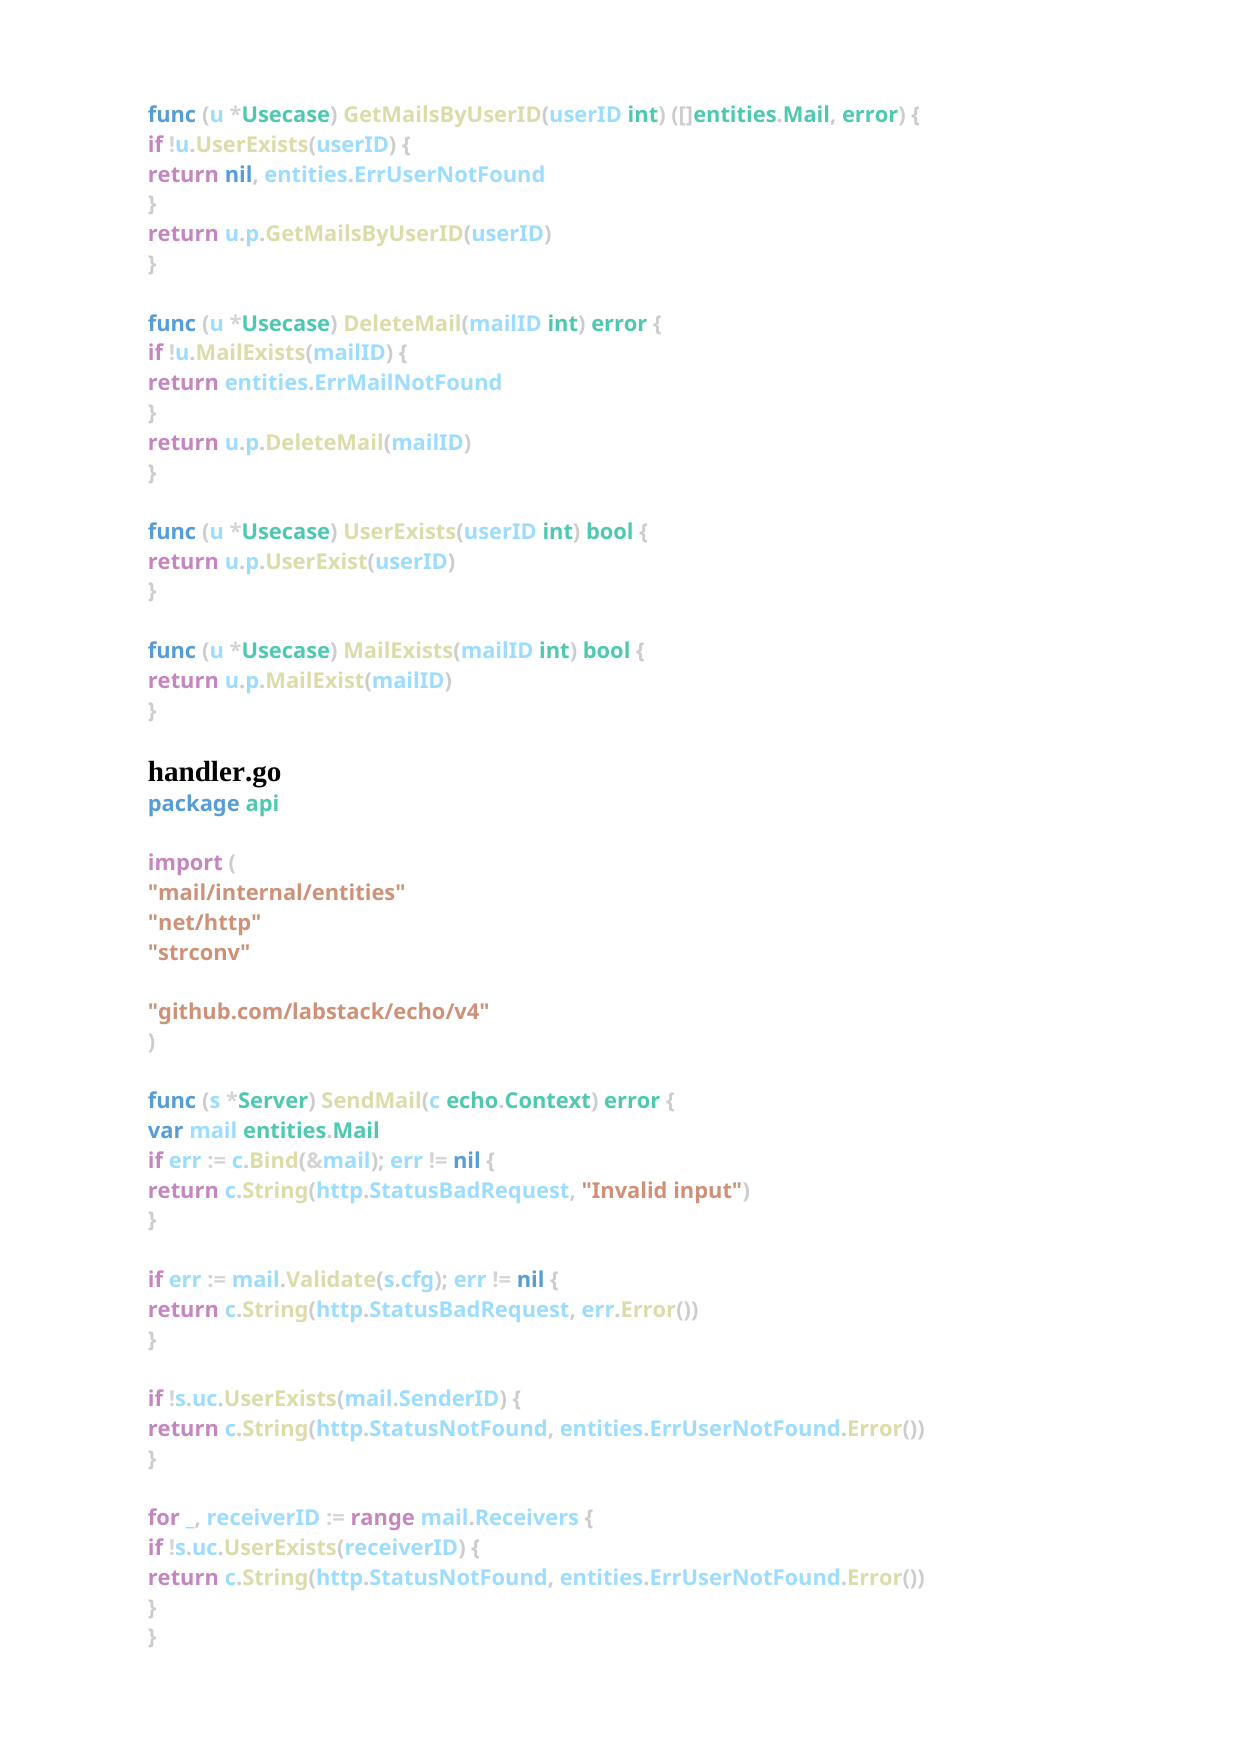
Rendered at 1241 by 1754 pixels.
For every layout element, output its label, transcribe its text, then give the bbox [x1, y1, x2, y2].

text func (u *Usecase) GetMailsByUserID(userID int) ([]entities.Mail, error) { [148, 99, 1181, 129]
text func (u *Usecase) DeleteMail(mailID int) error { [148, 307, 1181, 337]
text return nil, entities.ErrUserNotFound [148, 159, 1181, 188]
text if !s.uc.UserExists(mail.SenderID) { [148, 1383, 1181, 1413]
text "mail/internal/entities" [148, 877, 1181, 907]
text ) [148, 1026, 1181, 1056]
text if err := c.Bind(&mail); err != nil { [148, 1145, 1181, 1175]
text "net/http" [148, 907, 1181, 937]
text package api [148, 788, 1181, 817]
text } [148, 397, 1181, 427]
text return c.String(http.StatusBadRequest, "Invalid input") [148, 1175, 1181, 1204]
text } [148, 248, 1181, 278]
text } [148, 576, 1181, 605]
text return u.p.GetMailsByUserID(userID) [148, 218, 1181, 248]
text handler.go [148, 754, 1181, 788]
text for _, receiverID := range mail.Receivers { [148, 1502, 1181, 1532]
text "github.com/labstack/echo/v4" [148, 996, 1181, 1026]
text "strconv" [148, 937, 1181, 966]
text return entities.ErrMailNotFound [148, 367, 1181, 397]
text if !s.uc.UserExists(receiverID) { [148, 1532, 1181, 1562]
text } [148, 1591, 1181, 1621]
text return c.String(http.StatusNotFound, entities.ErrUserNotFound.Error()) [148, 1562, 1181, 1591]
text func (u *Usecase) UserExists(userID int) bool { [148, 516, 1181, 546]
text import ( [148, 847, 1181, 877]
text return u.p.MailExist(mailID) [148, 665, 1181, 694]
text return c.String(http.StatusBadRequest, err.Error()) [148, 1294, 1181, 1323]
text } [148, 1443, 1181, 1472]
text func (s *Server) SendMail(c echo.Context) error { [148, 1085, 1181, 1115]
text } [148, 694, 1181, 724]
text var mail entities.Mail [148, 1115, 1181, 1145]
text if err := mail.Validate(s.cfg); err != nil { [148, 1264, 1181, 1294]
text return u.p.DeleteMail(mailID) [148, 427, 1181, 456]
text func (u *Usecase) MailExists(mailID int) bool { [148, 635, 1181, 665]
text } [148, 188, 1181, 218]
text return c.String(http.StatusNotFound, entities.ErrUserNotFound.Error()) [148, 1413, 1181, 1443]
text if !u.MailExists(mailID) { [148, 337, 1181, 367]
text } [148, 1621, 1181, 1651]
text if !u.UserExists(userID) { [148, 129, 1181, 159]
text } [148, 456, 1181, 486]
text return u.p.UserExist(userID) [148, 546, 1181, 576]
text } [148, 1204, 1181, 1234]
text } [148, 1323, 1181, 1353]
